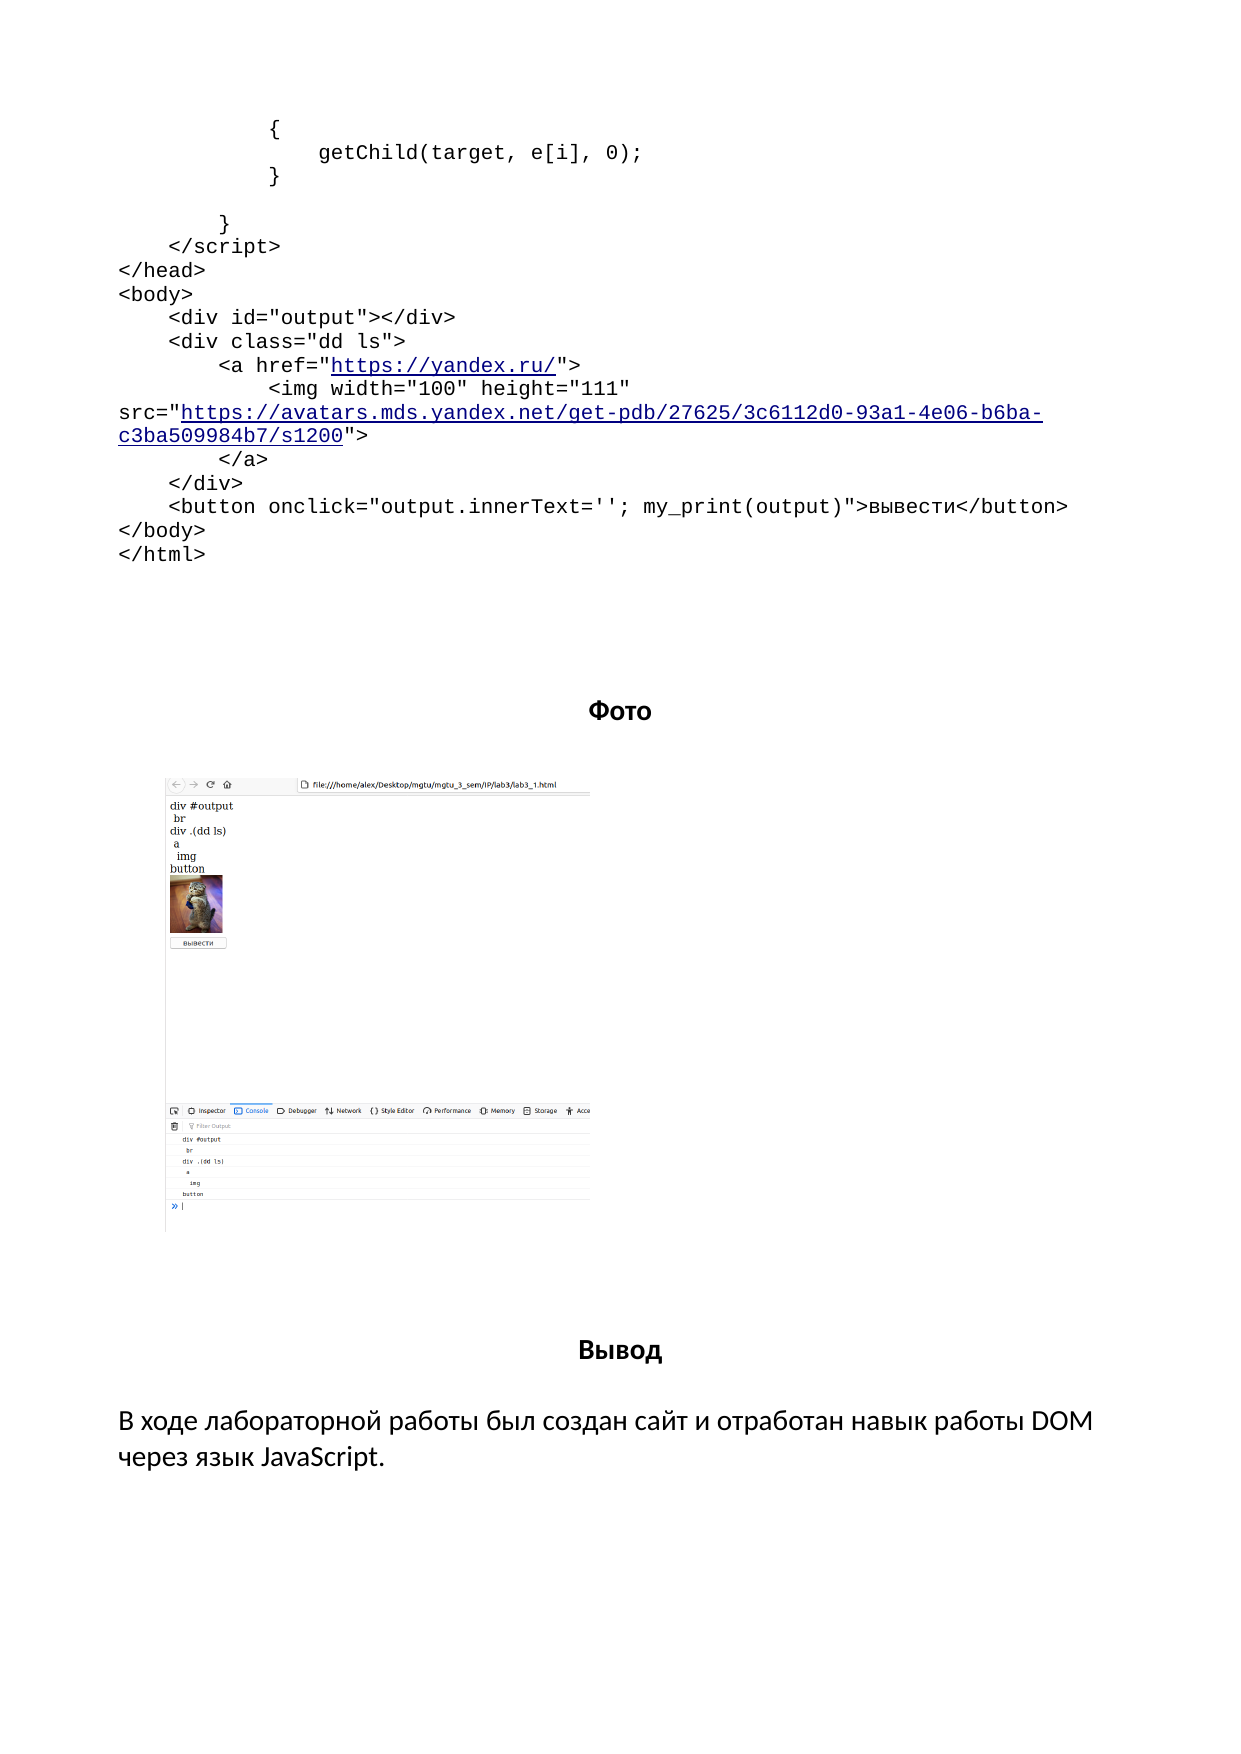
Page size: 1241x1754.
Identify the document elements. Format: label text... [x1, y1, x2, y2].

text <div class="dd ls"> [118, 331, 1122, 354]
text В ходе лабораторной работы был создан сайт и отработан навык работы DOM через язык JavaScript. [118, 1402, 1122, 1474]
text </head> [118, 260, 1122, 284]
text getChild(target, e[i], 0); [118, 142, 1122, 165]
text <body> [118, 284, 1122, 307]
text <div id="output"></div> [118, 307, 1122, 331]
text </script> [118, 236, 1122, 260]
text </html> [118, 544, 1122, 567]
text <button onclick="output.innerText=''; my_print(output)">вывести</button> [118, 496, 1122, 520]
text <img width="100" height="111" src="https://avatars.mds.yandex.net/get-pdb/27625/3c6112d0-93a1-4e06-b6ba-c3ba509984b7/s1200"> [118, 378, 1122, 449]
text </body> [118, 520, 1122, 544]
picture [165, 778, 216, 1232]
text } [118, 165, 1122, 189]
text Вывод [118, 1331, 1122, 1367]
text } [118, 213, 1122, 236]
text <a href="https://yandex.ru/"> [118, 354, 1122, 378]
text </a> [118, 449, 1122, 473]
text </div> [118, 473, 1122, 496]
text { [118, 118, 1122, 142]
text Фото [118, 692, 1122, 727]
